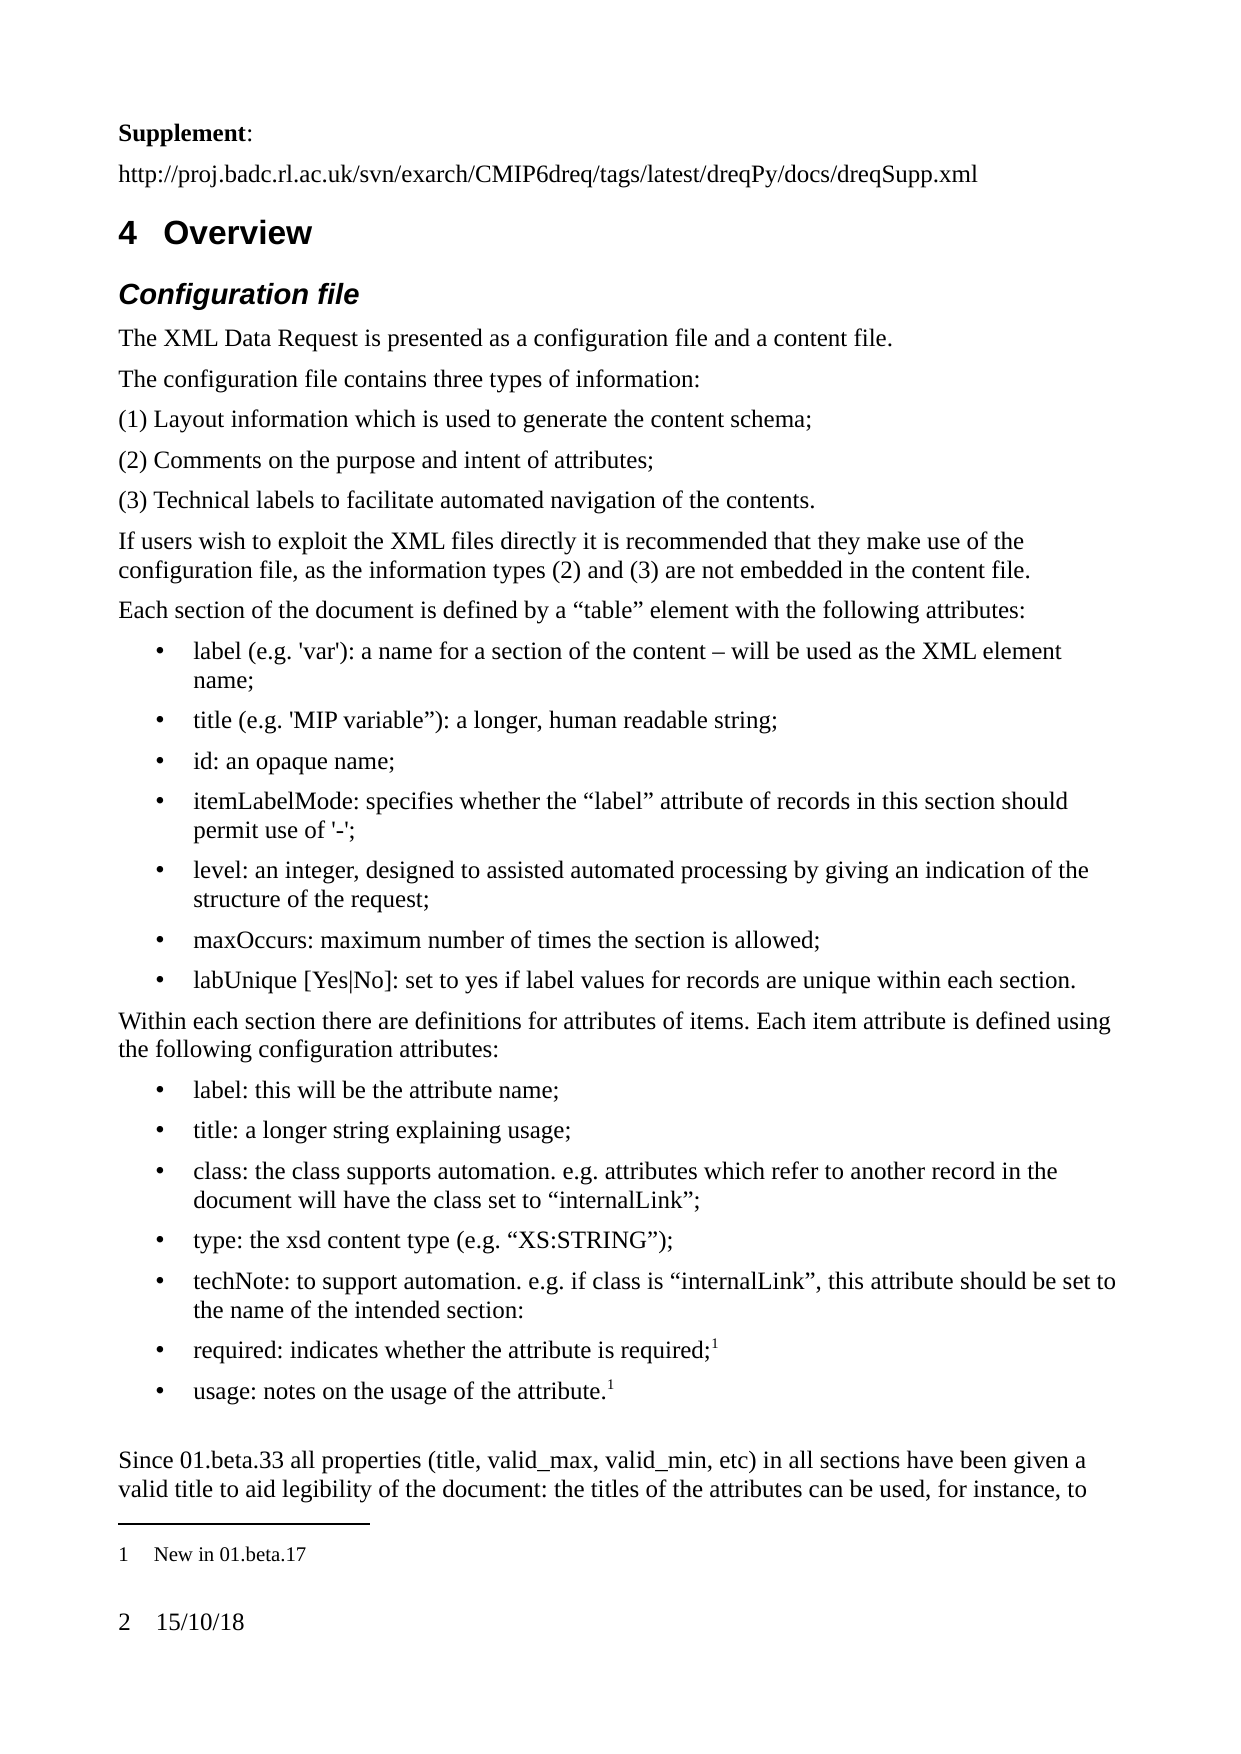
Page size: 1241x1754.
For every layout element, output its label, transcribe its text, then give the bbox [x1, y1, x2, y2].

list label: this will be the attribute name; [156, 1075, 1122, 1104]
list class: the class supports automation. e.g. attributes which refer to another record in the document will have the class set to “internalLink”; [156, 1156, 1122, 1214]
list labUnique [Yes|No]: set to yes if label values for records are unique within each section. [156, 965, 1122, 994]
text Since 01.beta.33 all properties (title, valid_max, valid_min, etc) in all sections have been given a valid title to aid legibility of the document: the titles of the attributes can be used, for instance, to [118, 1445, 1122, 1502]
text The configuration file contains three types of information: [118, 364, 1122, 393]
list type: the xsd content type (e.g. “XS:STRING”); [156, 1225, 1122, 1254]
list required: indicates whether the attribute is required; [156, 1335, 1122, 1364]
subtitle Configuration file [118, 277, 1122, 310]
text (1) Layout information which is used to generate the content schema; [118, 404, 1122, 433]
text (2) Comments on the purpose and intent of attributes; [118, 445, 1122, 474]
list label (e.g. 'var'): a name for a section of the content – will be used as the XML element name; [156, 636, 1122, 693]
list techNote: to support automation. e.g. if class is “internalLink”, this attribute should be set to the name of the intended section: [156, 1266, 1122, 1323]
list usage: notes on the usage of the attribute.1 [156, 1376, 1122, 1404]
text Supplement: [118, 118, 1122, 147]
text Each section of the document is defined by a “table” element with the following attributes: [118, 595, 1122, 624]
text http://proj.badc.rl.ac.uk/svn/exarch/CMIP6dreq/tags/latest/dreqPy/docs/dreqSupp.xml [118, 159, 1122, 188]
text (3) Technical labels to facilitate automated navigation of the contents. [118, 486, 1122, 514]
list level: an integer, designed to assisted automated processing by giving an indication of the structure of the request; [156, 856, 1122, 913]
text If users wish to exploit the XML files directly it is recommended that they make use of the configuration file, as the information types (2) and (3) are not embedded in the content file. [118, 526, 1122, 584]
list maxOccurs: maximum number of times the section is allowed; [156, 925, 1122, 953]
list New in 01.beta.17 [118, 1542, 1122, 1566]
list title: a longer string explaining usage; [156, 1116, 1122, 1144]
list itemLabelMode: specifies whether the “label” attribute of records in this section should permit use of '-'; [156, 786, 1122, 844]
list title (e.g. 'MIP variable”): a longer, human readable string; [156, 705, 1122, 734]
text The XML Data Request is presented as a configuration file and a content file. [118, 323, 1122, 352]
subtitle Overview [118, 213, 1122, 252]
text Within each section there are definitions for attributes of items. Each item attribute is defined using the following configuration attributes: [118, 1006, 1122, 1063]
list id: an opaque name; [156, 746, 1122, 774]
